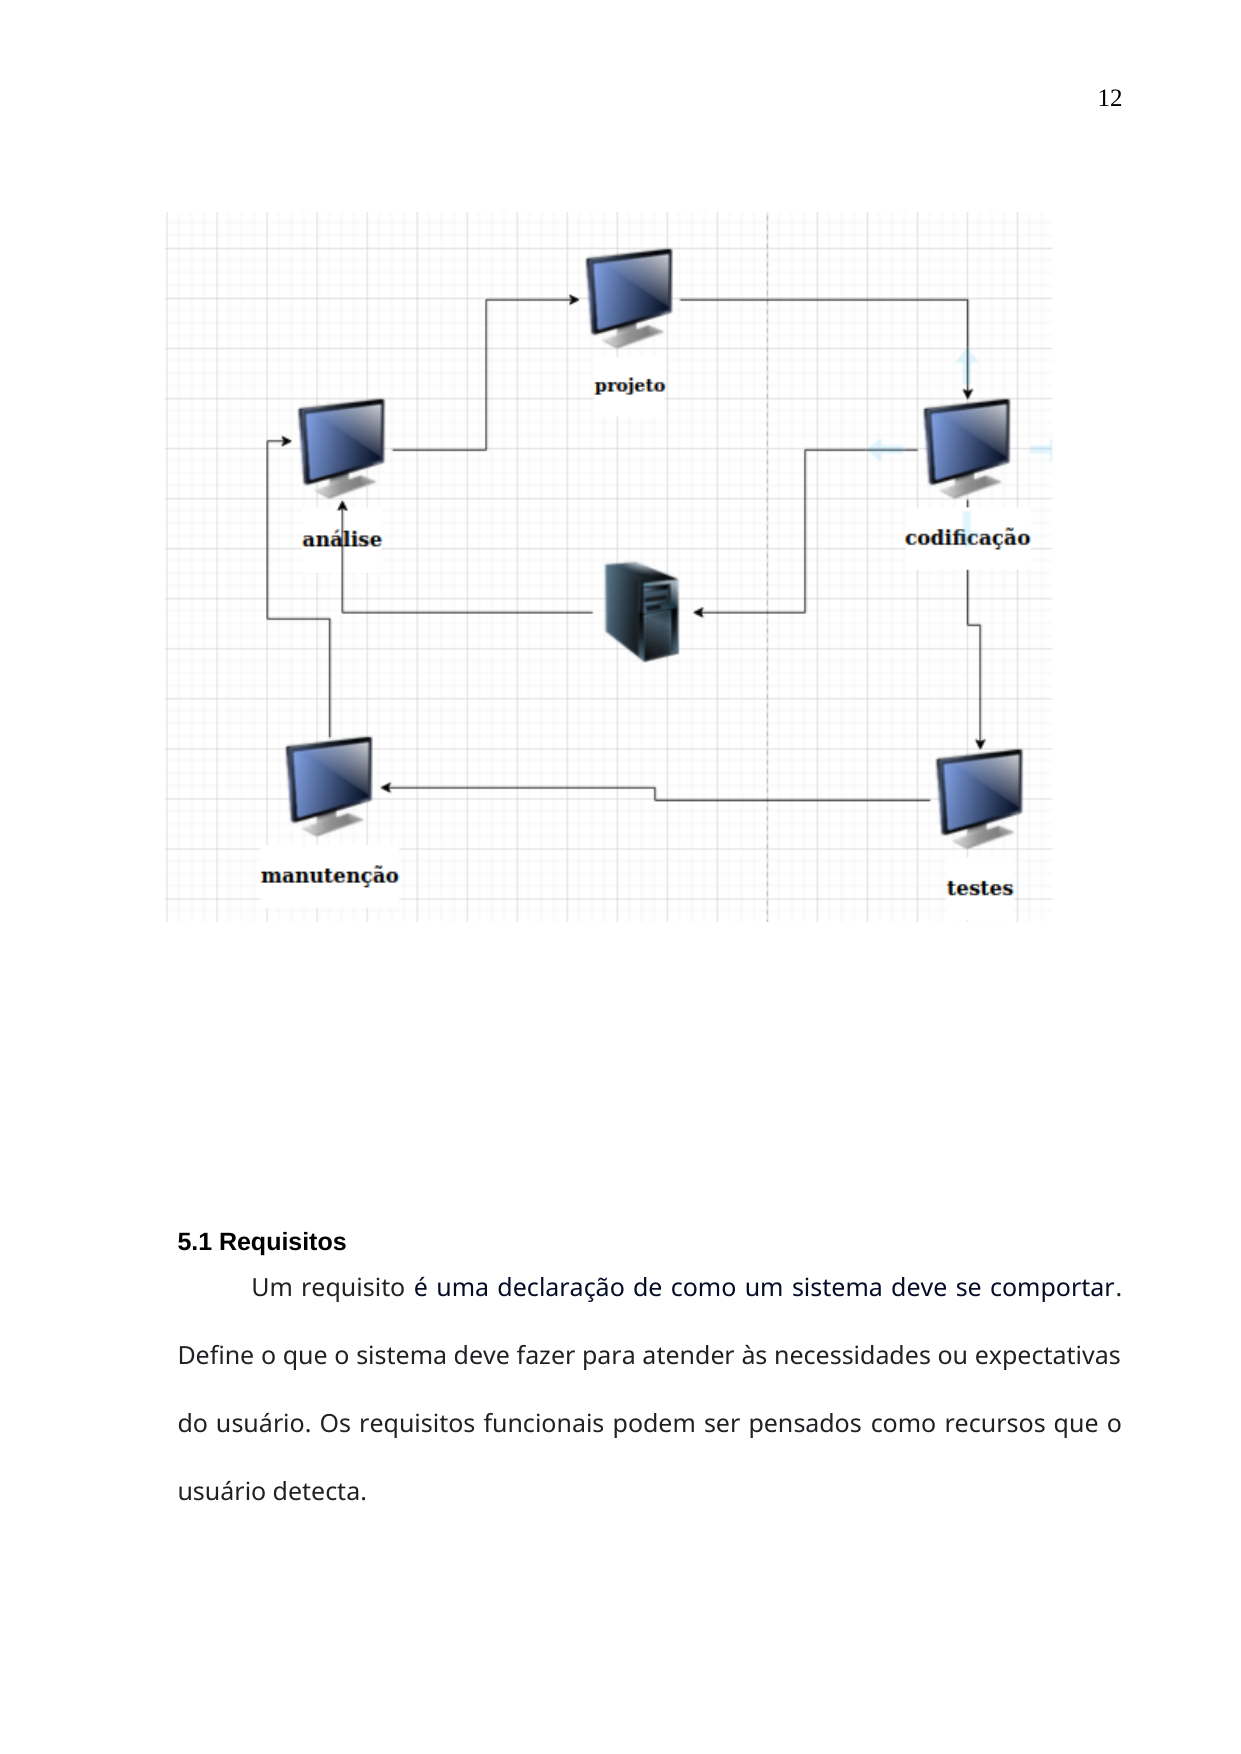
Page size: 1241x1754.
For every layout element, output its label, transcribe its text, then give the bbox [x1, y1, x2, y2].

text Um requisito é uma declaração de como um sistema deve se comportar. Define o que o sistema deve fazer para atender às necessidades ou expectativas do usuário. Os requisitos funcionais podem ser pensados ​​como recursos que o usuário detecta. [177, 1270, 1122, 1508]
subtitle 5.1 Requisitos [177, 1227, 1122, 1255]
